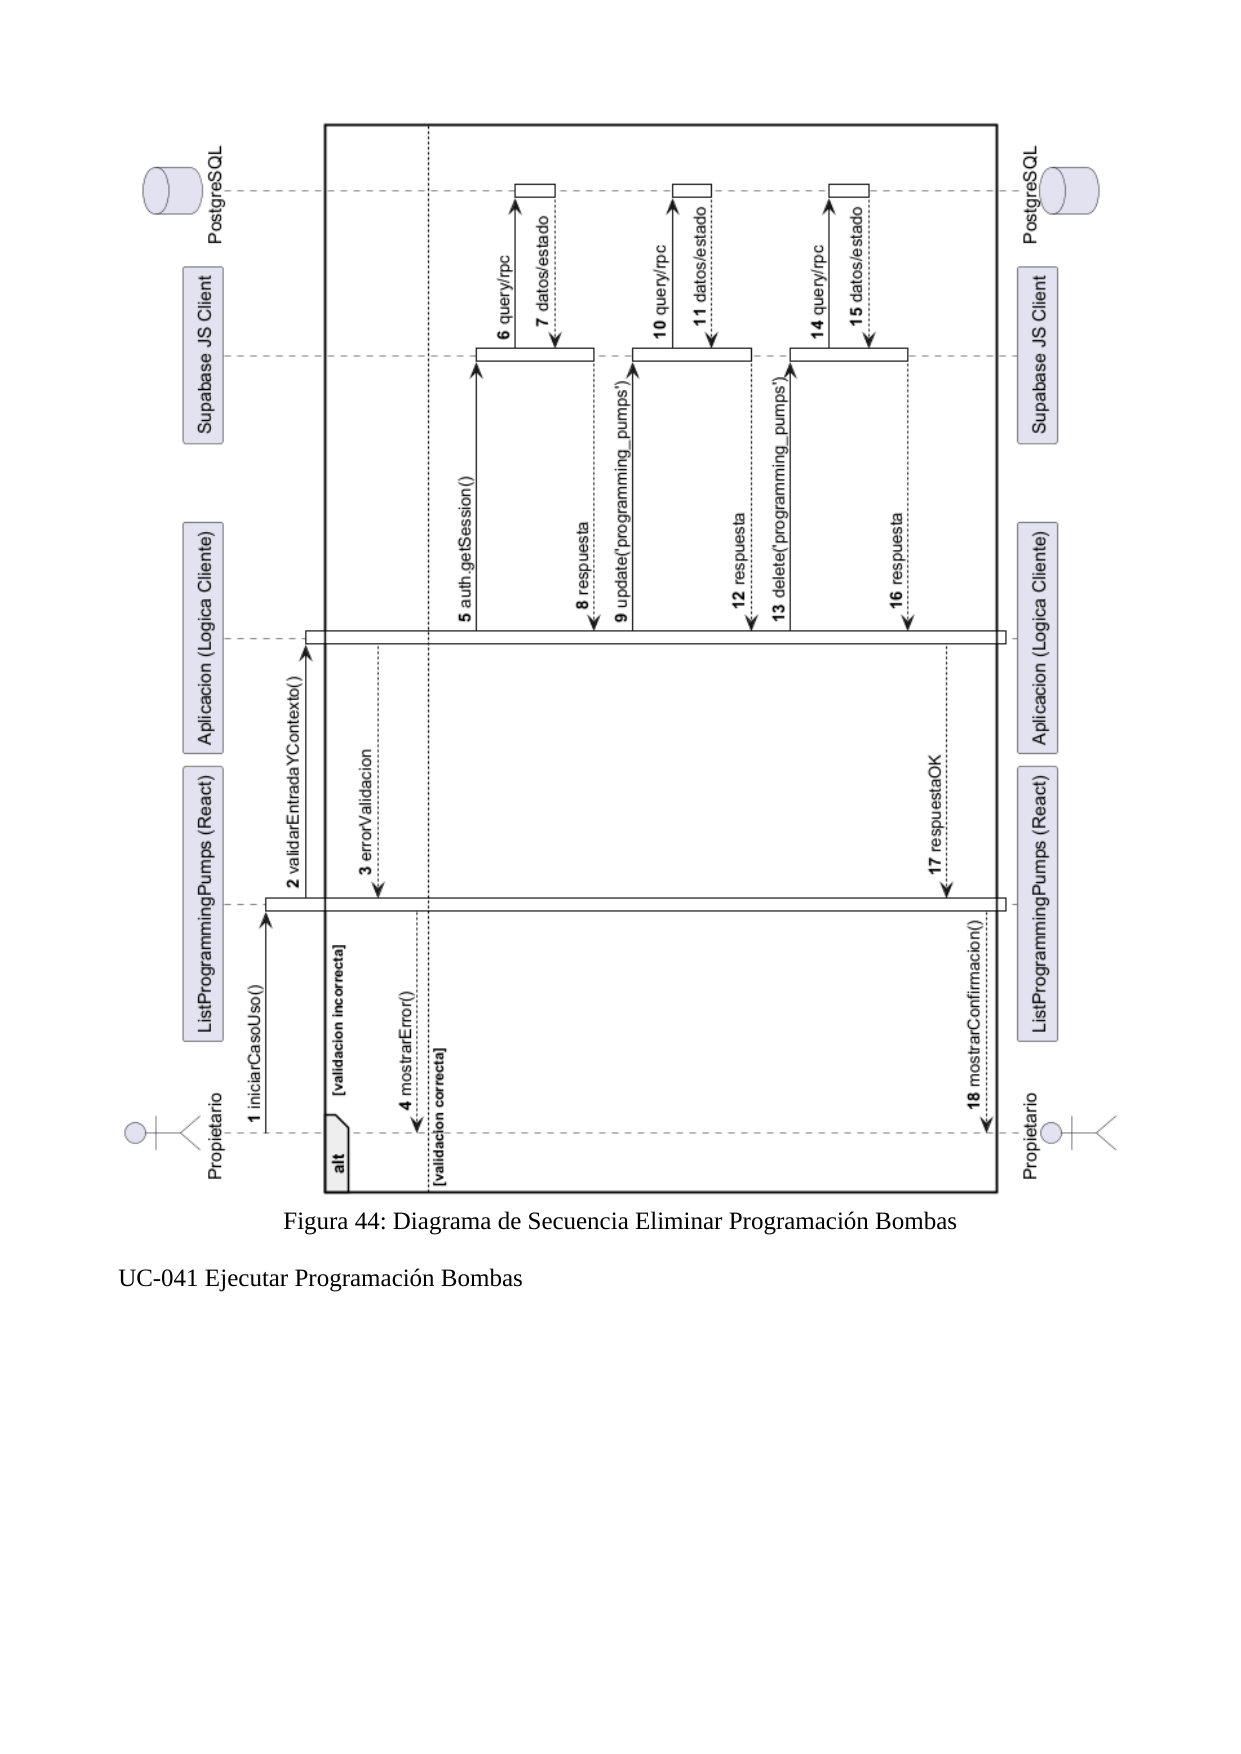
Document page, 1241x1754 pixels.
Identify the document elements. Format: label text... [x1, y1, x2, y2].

picture [118, 118, 1123, 1206]
text Figura 44: Diagrama de Secuencia Eliminar Programación Bombas [118, 1206, 1122, 1235]
text UC-041 Ejecutar Programación Bombas [118, 1263, 1122, 1292]
